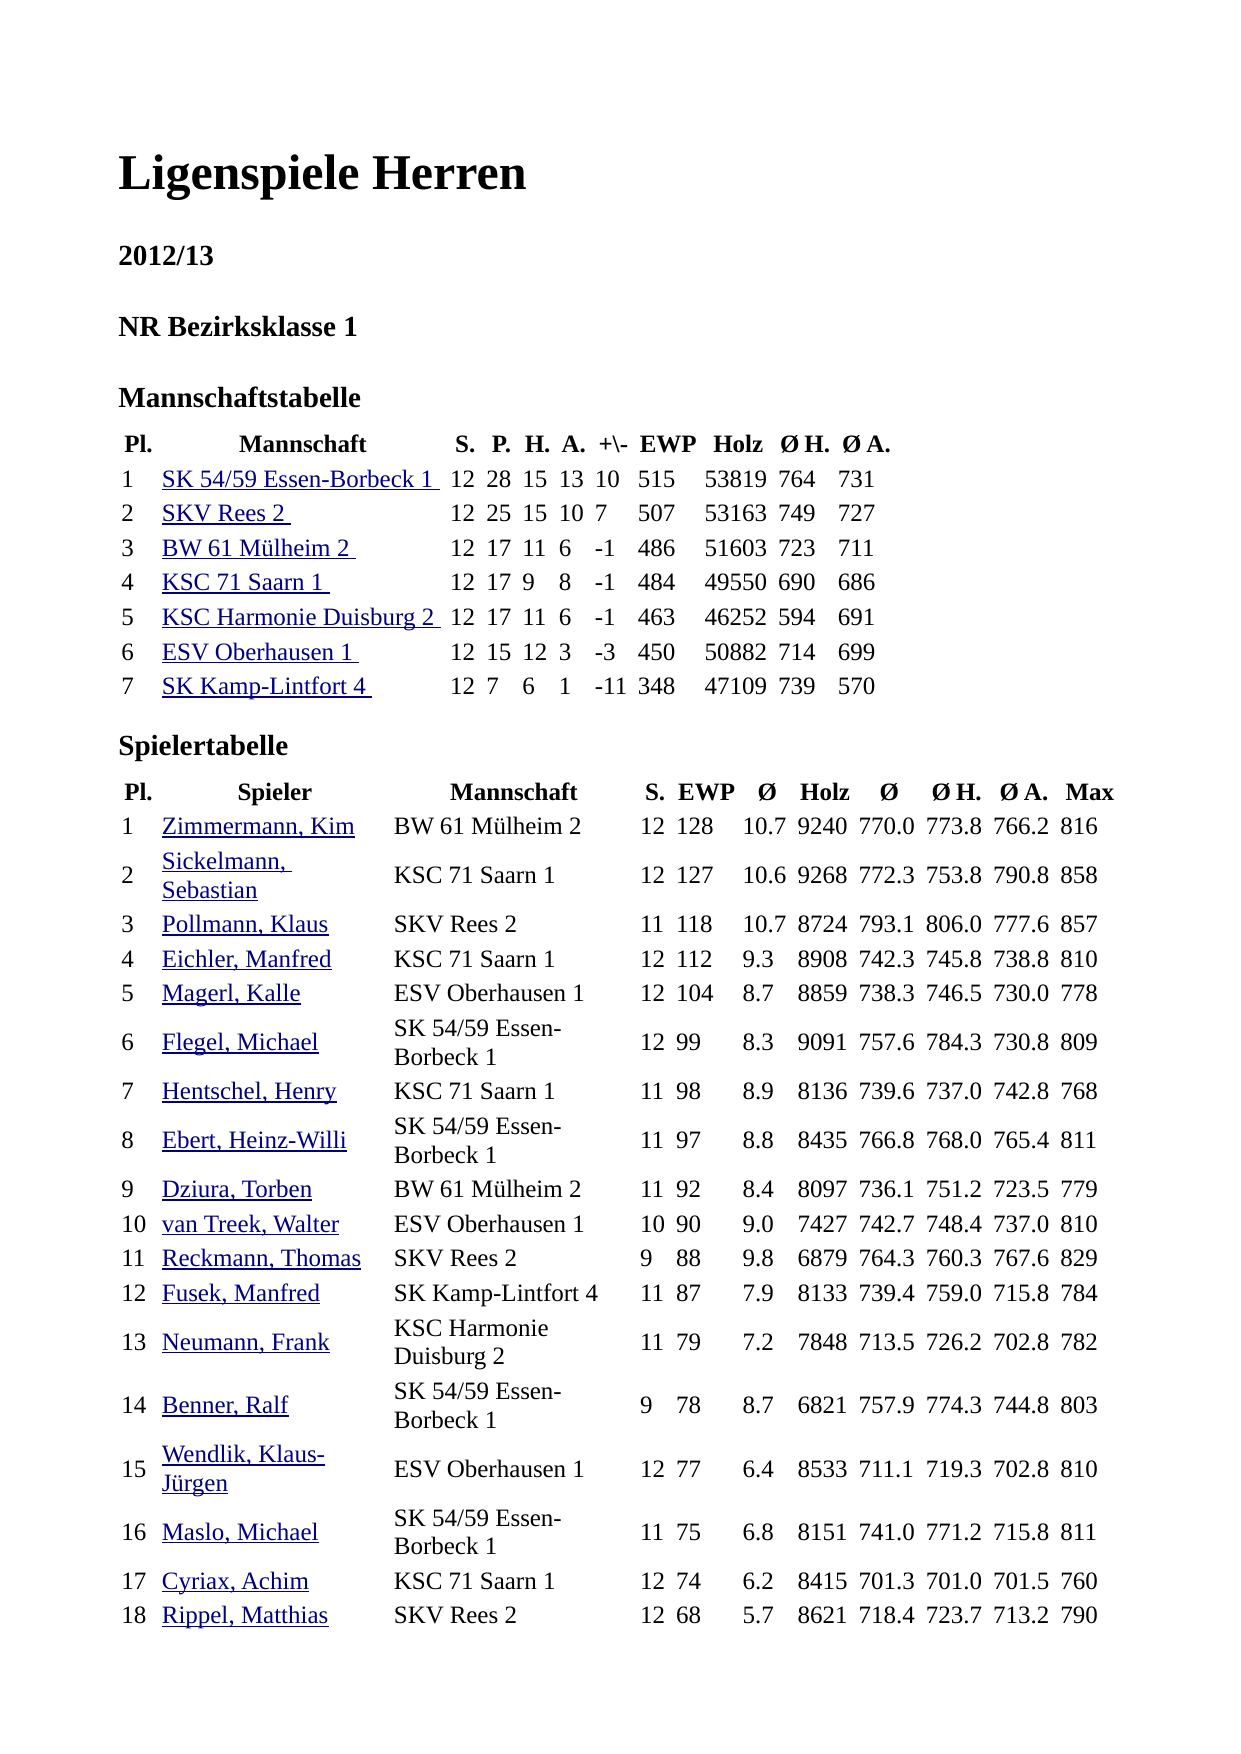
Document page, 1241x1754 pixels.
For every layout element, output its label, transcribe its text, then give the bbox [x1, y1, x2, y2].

table_header +\- [592, 426, 635, 461]
table_cell 757.9 [855, 1373, 923, 1436]
table_cell 8.8 [740, 1108, 794, 1171]
table_cell 12 [447, 668, 483, 703]
table_cell 28 [483, 461, 519, 495]
table_cell 128 [673, 809, 739, 843]
table_cell 6 [118, 634, 159, 668]
table_cell SK 54/59 Essen-Borbeck 1 [159, 461, 447, 495]
table_cell 15 [519, 461, 556, 495]
table_cell 711.1 [855, 1436, 923, 1500]
table_cell -1 [592, 599, 635, 634]
table_cell 772.3 [855, 843, 923, 906]
table_cell 7 [483, 668, 519, 703]
table_cell 79 [673, 1310, 739, 1373]
table_cell Pollmann, Klaus [159, 906, 391, 941]
table_cell KSC Harmonie Duisburg 2 [159, 599, 447, 634]
table_cell 1 [556, 668, 592, 703]
table_cell 47109 [701, 668, 775, 703]
subtitle Ligenspiele Herren [118, 143, 1122, 201]
table_cell 8 [556, 565, 592, 599]
table_cell 11 [637, 1074, 673, 1108]
table_cell 767.6 [990, 1241, 1057, 1275]
table_cell 711 [835, 530, 898, 564]
table_cell SKV Rees 2 [391, 1598, 637, 1632]
table_cell 12 [447, 634, 483, 668]
table_cell 10 [556, 495, 592, 530]
subtitle NR Bezirksklasse 1 [118, 309, 1122, 343]
table_cell 12 [447, 495, 483, 530]
table_cell KSC 71 Saarn 1 [159, 565, 447, 599]
table_cell 15 [483, 634, 519, 668]
table_cell 746.5 [923, 976, 990, 1010]
table_cell 8415 [794, 1563, 855, 1598]
table_cell 784 [1057, 1275, 1122, 1310]
table_cell 702.8 [990, 1310, 1057, 1373]
table_cell KSC 71 Saarn 1 [391, 941, 637, 976]
table_cell Ebert, Heinz-Willi [159, 1108, 391, 1171]
table_cell 463 [635, 599, 701, 634]
table_cell 9 [519, 565, 556, 599]
table_cell 75 [673, 1500, 739, 1563]
table_cell 12 [637, 809, 673, 843]
table_cell 8724 [794, 906, 855, 941]
table_cell 515 [635, 461, 701, 495]
table_cell Eichler, Manfred [159, 941, 391, 976]
table_cell 11 [519, 599, 556, 634]
table_cell 773.8 [923, 809, 990, 843]
table_cell SKV Rees 2 [391, 906, 637, 941]
table_cell 757.6 [855, 1010, 923, 1073]
table_cell 809 [1057, 1010, 1122, 1073]
table_cell 723 [775, 530, 835, 564]
table_cell 811 [1057, 1108, 1122, 1171]
table_cell 7 [118, 1074, 159, 1108]
table_cell -1 [592, 530, 635, 564]
table_cell 11 [637, 1310, 673, 1373]
table_cell 699 [835, 634, 898, 668]
table_cell 12 [519, 634, 556, 668]
table_cell BW 61 Mülheim 2 [391, 809, 637, 843]
table_cell 779 [1057, 1171, 1122, 1206]
subtitle Spielertabelle [118, 728, 1122, 761]
table_cell 782 [1057, 1310, 1122, 1373]
table_header Holz [794, 774, 855, 808]
table_cell 6 [118, 1010, 159, 1073]
table_cell 5.7 [740, 1598, 794, 1632]
table_cell 790 [1057, 1598, 1122, 1632]
table_cell 25 [483, 495, 519, 530]
table_cell -3 [592, 634, 635, 668]
table_cell 737.0 [990, 1206, 1057, 1241]
table_cell 715.8 [990, 1275, 1057, 1310]
table_cell 737.0 [923, 1074, 990, 1108]
table_cell SK 54/59 Essen-Borbeck 1 [391, 1010, 637, 1073]
table_cell 8621 [794, 1598, 855, 1632]
table_cell 11 [637, 1108, 673, 1171]
table_cell 6 [519, 668, 556, 703]
table_cell 9 [637, 1241, 673, 1275]
table_cell 77 [673, 1436, 739, 1500]
table_cell Flegel, Michael [159, 1010, 391, 1073]
table_cell 806.0 [923, 906, 990, 941]
table_cell 760 [1057, 1563, 1122, 1598]
table_cell 15 [118, 1436, 159, 1500]
table_cell Fusek, Manfred [159, 1275, 391, 1310]
table_cell 768.0 [923, 1108, 990, 1171]
table_cell 770.0 [855, 809, 923, 843]
table_cell -1 [592, 565, 635, 599]
table_cell Maslo, Michael [159, 1500, 391, 1563]
table_cell 713.2 [990, 1598, 1057, 1632]
table_cell Benner, Ralf [159, 1373, 391, 1436]
table_cell SK 54/59 Essen-Borbeck 1 [391, 1108, 637, 1171]
table_cell 90 [673, 1206, 739, 1241]
table_cell 17 [118, 1563, 159, 1598]
table_cell 753.8 [923, 843, 990, 906]
table_cell 49550 [701, 565, 775, 599]
table_cell 764.3 [855, 1241, 923, 1275]
table_cell 690 [775, 565, 835, 599]
table_header Pl. [118, 426, 159, 461]
table_cell KSC 71 Saarn 1 [391, 1074, 637, 1108]
table_cell SK 54/59 Essen-Borbeck 1 [391, 1500, 637, 1563]
table_cell 11 [519, 530, 556, 564]
table_cell 738.3 [855, 976, 923, 1010]
table_cell 17 [483, 565, 519, 599]
table_cell 2 [118, 843, 159, 906]
table_cell BW 61 Mülheim 2 [391, 1171, 637, 1206]
table_cell 810 [1057, 1206, 1122, 1241]
table_cell van Treek, Walter [159, 1206, 391, 1241]
table_cell 12 [637, 941, 673, 976]
table_cell 739.4 [855, 1275, 923, 1310]
table_cell 6879 [794, 1241, 855, 1275]
table_cell 13 [556, 461, 592, 495]
table_cell 749 [775, 495, 835, 530]
table_cell 731 [835, 461, 898, 495]
table_cell Zimmermann, Kim [159, 809, 391, 843]
table_cell 701.5 [990, 1563, 1057, 1598]
table_header Pl. [118, 774, 159, 808]
table_cell 18 [118, 1598, 159, 1632]
table_cell 486 [635, 530, 701, 564]
table_cell 748.4 [923, 1206, 990, 1241]
table_cell 8151 [794, 1500, 855, 1563]
table_cell 12 [447, 599, 483, 634]
table_cell 745.8 [923, 941, 990, 976]
table_cell 98 [673, 1074, 739, 1108]
table_cell 816 [1057, 809, 1122, 843]
table_header P. [483, 426, 519, 461]
table_cell SKV Rees 2 [391, 1241, 637, 1275]
table_cell 53819 [701, 461, 775, 495]
table_cell SKV Rees 2 [159, 495, 447, 530]
table_cell SK 54/59 Essen-Borbeck 1 [391, 1373, 637, 1436]
table_cell ESV Oberhausen 1 [159, 634, 447, 668]
table_header EWP [673, 774, 739, 808]
table_header EWP [635, 426, 701, 461]
table_cell 765.4 [990, 1108, 1057, 1171]
table_cell 857 [1057, 906, 1122, 941]
table_cell 778 [1057, 976, 1122, 1010]
table_cell ESV Oberhausen 1 [391, 976, 637, 1010]
table_cell 730.0 [990, 976, 1057, 1010]
table_cell 9.3 [740, 941, 794, 976]
table_cell ESV Oberhausen 1 [391, 1436, 637, 1500]
table_cell 7427 [794, 1206, 855, 1241]
table_cell 6821 [794, 1373, 855, 1436]
table_cell 739 [775, 668, 835, 703]
table_cell Reckmann, Thomas [159, 1241, 391, 1275]
table_cell Dziura, Torben [159, 1171, 391, 1206]
table_cell 5 [118, 976, 159, 1010]
table_cell 760.3 [923, 1241, 990, 1275]
table_cell 78 [673, 1373, 739, 1436]
table_cell 17 [483, 530, 519, 564]
table_cell 9 [637, 1373, 673, 1436]
table_cell 768 [1057, 1074, 1122, 1108]
table_cell 829 [1057, 1241, 1122, 1275]
table_cell 87 [673, 1275, 739, 1310]
table_cell 10 [637, 1206, 673, 1241]
table_cell SK Kamp-Lintfort 4 [391, 1275, 637, 1310]
table_cell 742.7 [855, 1206, 923, 1241]
table_cell 6 [556, 599, 592, 634]
table_cell 742.8 [990, 1074, 1057, 1108]
table_cell 112 [673, 941, 739, 976]
table_cell 764 [775, 461, 835, 495]
table_cell Neumann, Frank [159, 1310, 391, 1373]
table_cell 2 [118, 495, 159, 530]
table_cell 8.9 [740, 1074, 794, 1108]
table_header Max [1057, 774, 1122, 808]
table_cell 9.8 [740, 1241, 794, 1275]
table_cell Hentschel, Henry [159, 1074, 391, 1108]
table_cell 8136 [794, 1074, 855, 1108]
table_cell 719.3 [923, 1436, 990, 1500]
table_cell 730.8 [990, 1010, 1057, 1073]
table_cell 751.2 [923, 1171, 990, 1206]
table_cell 68 [673, 1598, 739, 1632]
table_cell 810 [1057, 941, 1122, 976]
table_cell 8097 [794, 1171, 855, 1206]
table_cell 11 [637, 1171, 673, 1206]
table_cell 15 [519, 495, 556, 530]
table_cell 727 [835, 495, 898, 530]
table_cell 9091 [794, 1010, 855, 1073]
table_cell 810 [1057, 1436, 1122, 1500]
table_cell 11 [118, 1241, 159, 1275]
table_cell 46252 [701, 599, 775, 634]
table_cell 811 [1057, 1500, 1122, 1563]
table_cell Cyriax, Achim [159, 1563, 391, 1598]
table_cell 12 [637, 1598, 673, 1632]
table_cell 12 [118, 1275, 159, 1310]
table_cell 759.0 [923, 1275, 990, 1310]
table_cell 484 [635, 565, 701, 599]
table_cell 766.2 [990, 809, 1057, 843]
table_cell 784.3 [923, 1010, 990, 1073]
table_cell ESV Oberhausen 1 [391, 1206, 637, 1241]
table_cell 8.3 [740, 1010, 794, 1073]
table_cell 726.2 [923, 1310, 990, 1373]
table_cell KSC Harmonie Duisburg 2 [391, 1310, 637, 1373]
table_cell 858 [1057, 843, 1122, 906]
table_cell 8.4 [740, 1171, 794, 1206]
table_cell 53163 [701, 495, 775, 530]
table_header Ø H. [923, 774, 990, 808]
table_header Holz [701, 426, 775, 461]
table_header S. [637, 774, 673, 808]
table_cell 742.3 [855, 941, 923, 976]
table_header Mannschaft [159, 426, 447, 461]
table_header Ø [855, 774, 923, 808]
table_header Ø A. [835, 426, 898, 461]
table_cell Magerl, Kalle [159, 976, 391, 1010]
table_cell 777.6 [990, 906, 1057, 941]
table_cell 50882 [701, 634, 775, 668]
table_cell 7 [592, 495, 635, 530]
table_cell 12 [637, 1563, 673, 1598]
table_cell 16 [118, 1500, 159, 1563]
subtitle Mannschaftstabelle [118, 380, 1122, 414]
table_header Spieler [159, 774, 391, 808]
table_cell 702.8 [990, 1436, 1057, 1500]
table_cell -11 [592, 668, 635, 703]
subtitle 2012/13 [118, 238, 1122, 272]
table_cell 713.5 [855, 1310, 923, 1373]
table_cell 6 [556, 530, 592, 564]
table_cell 3 [556, 634, 592, 668]
table_header Ø H. [775, 426, 835, 461]
table_cell 74 [673, 1563, 739, 1598]
table_cell 6.4 [740, 1436, 794, 1500]
table_cell 97 [673, 1108, 739, 1171]
table_cell 12 [447, 461, 483, 495]
table_cell 718.4 [855, 1598, 923, 1632]
table_cell 9 [118, 1171, 159, 1206]
table_cell 739.6 [855, 1074, 923, 1108]
table_cell 10 [118, 1206, 159, 1241]
table_cell 8.7 [740, 1373, 794, 1436]
table_cell 803 [1057, 1373, 1122, 1436]
table_cell 14 [118, 1373, 159, 1436]
table_cell 8908 [794, 941, 855, 976]
table_cell KSC 71 Saarn 1 [391, 843, 637, 906]
table_cell 738.8 [990, 941, 1057, 976]
table_cell 10 [592, 461, 635, 495]
table_cell 348 [635, 668, 701, 703]
table_cell 11 [637, 906, 673, 941]
table_cell Wendlik, Klaus-Jürgen [159, 1436, 391, 1500]
table_cell 9240 [794, 809, 855, 843]
table_cell 741.0 [855, 1500, 923, 1563]
table_cell 51603 [701, 530, 775, 564]
table_cell 99 [673, 1010, 739, 1073]
table_cell 127 [673, 843, 739, 906]
table_cell 11 [637, 1275, 673, 1310]
table_cell 10.6 [740, 843, 794, 906]
table_cell 8133 [794, 1275, 855, 1310]
table_cell 570 [835, 668, 898, 703]
table_cell 4 [118, 565, 159, 599]
table_cell 8435 [794, 1108, 855, 1171]
table_header Mannschaft [391, 774, 637, 808]
table_cell 714 [775, 634, 835, 668]
table_cell 1 [118, 809, 159, 843]
table_cell 771.2 [923, 1500, 990, 1563]
table_cell 8859 [794, 976, 855, 1010]
table_cell 13 [118, 1310, 159, 1373]
table_cell KSC 71 Saarn 1 [391, 1563, 637, 1598]
table_cell 686 [835, 565, 898, 599]
table_header Ø [740, 774, 794, 808]
table_cell 790.8 [990, 843, 1057, 906]
table_cell 12 [637, 1436, 673, 1500]
table_cell 10.7 [740, 906, 794, 941]
table_cell 691 [835, 599, 898, 634]
table_header H. [519, 426, 556, 461]
table_cell 507 [635, 495, 701, 530]
table_header Ø A. [990, 774, 1057, 808]
table_header A. [556, 426, 592, 461]
table_cell 17 [483, 599, 519, 634]
table_cell 701.3 [855, 1563, 923, 1598]
table_cell 594 [775, 599, 835, 634]
table_cell 92 [673, 1171, 739, 1206]
table_cell 766.8 [855, 1108, 923, 1171]
table_cell 1 [118, 461, 159, 495]
table_cell 88 [673, 1241, 739, 1275]
table_cell 12 [637, 1010, 673, 1073]
table_cell 118 [673, 906, 739, 941]
table_cell 3 [118, 906, 159, 941]
table_cell 7.9 [740, 1275, 794, 1310]
table_cell 7848 [794, 1310, 855, 1373]
table_cell 8.7 [740, 976, 794, 1010]
table_cell 12 [447, 530, 483, 564]
table_cell 4 [118, 941, 159, 976]
table_cell 3 [118, 530, 159, 564]
table_header S. [447, 426, 483, 461]
table_cell 744.8 [990, 1373, 1057, 1436]
table_cell 715.8 [990, 1500, 1057, 1563]
table_cell 8 [118, 1108, 159, 1171]
table_cell 11 [637, 1500, 673, 1563]
table_cell SK Kamp-Lintfort 4 [159, 668, 447, 703]
table_cell 450 [635, 634, 701, 668]
table_cell Rippel, Matthias [159, 1598, 391, 1632]
table_cell 12 [637, 976, 673, 1010]
table_cell 7.2 [740, 1310, 794, 1373]
table_cell 12 [447, 565, 483, 599]
table_cell 774.3 [923, 1373, 990, 1436]
table_cell 723.5 [990, 1171, 1057, 1206]
table_cell 723.7 [923, 1598, 990, 1632]
table_cell 9.0 [740, 1206, 794, 1241]
table_cell 793.1 [855, 906, 923, 941]
table_cell 9268 [794, 843, 855, 906]
table_cell 736.1 [855, 1171, 923, 1206]
table_cell Sickelmann, Sebastian [159, 843, 391, 906]
table_cell 5 [118, 599, 159, 634]
table_cell 6.2 [740, 1563, 794, 1598]
table_cell 12 [637, 843, 673, 906]
table_cell 10.7 [740, 809, 794, 843]
table_cell 8533 [794, 1436, 855, 1500]
table_cell 701.0 [923, 1563, 990, 1598]
table_cell BW 61 Mülheim 2 [159, 530, 447, 564]
table_cell 7 [118, 668, 159, 703]
table_cell 104 [673, 976, 739, 1010]
table_cell 6.8 [740, 1500, 794, 1563]
